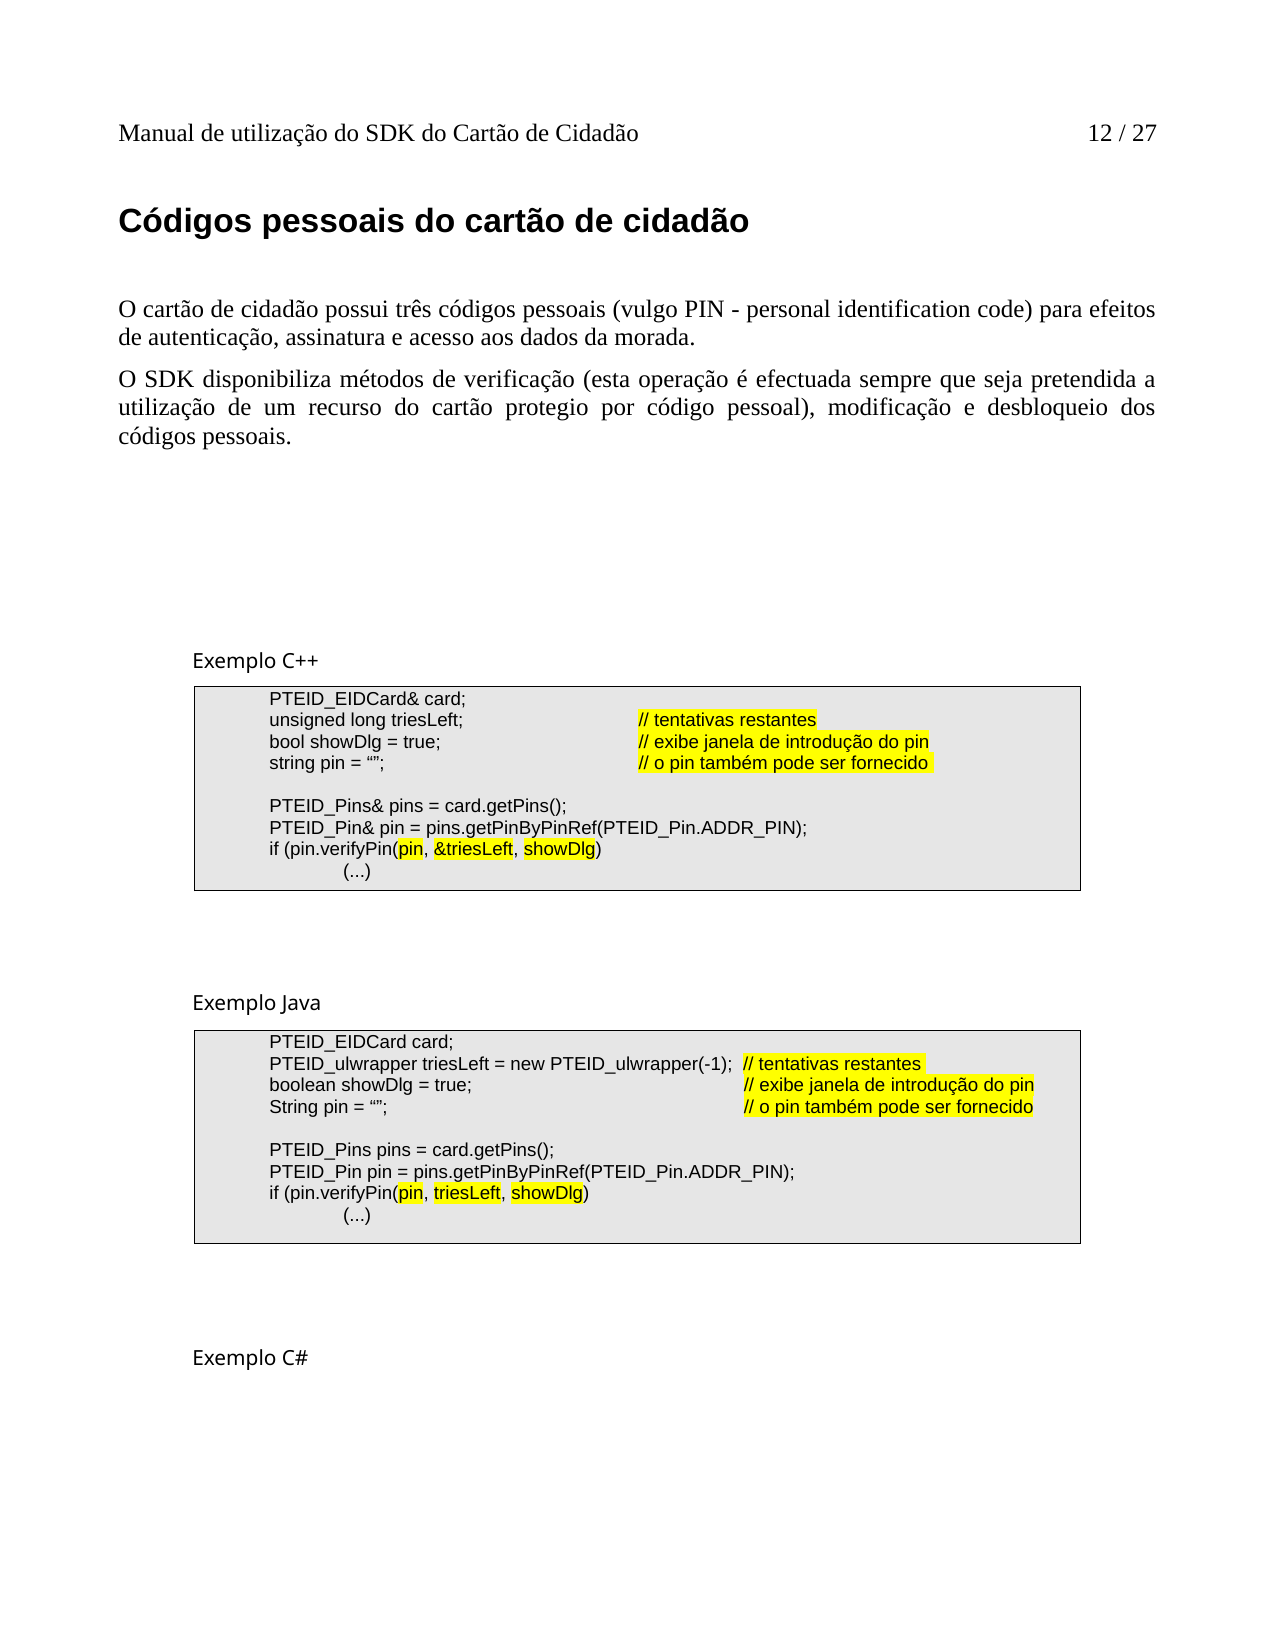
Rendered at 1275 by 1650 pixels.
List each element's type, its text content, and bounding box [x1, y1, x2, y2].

text PTEID_ulwrapper triesLeft = new PTEID_ulwrapper(-1); // tentativas restantes [195, 1053, 1080, 1074]
text PTEID_Pin& pin = pins.getPinByPinRef(PTEID_Pin.ADDR_PIN); [195, 817, 1080, 838]
text (...) [195, 1204, 1080, 1225]
text PTEID_Pin pin = pins.getPinByPinRef(PTEID_Pin.ADDR_PIN); [195, 1161, 1080, 1182]
text Exemplo C++ [192, 646, 1157, 674]
text O SDK disponibiliza métodos de verificação (esta operação é efectuada sempre que seja pretendida a utilização de um recurso do cartão protegio por código pessoal), modificação e desbloqueio dos códigos pessoais. [118, 364, 1157, 450]
text PTEID_EIDCard& card; [195, 687, 1080, 709]
text if (pin.verifyPin(pin, &triesLeft, showDlg) [195, 838, 1080, 860]
text unsigned long triesLeft; // tentativas restantes [195, 709, 1080, 730]
text string pin = “”; // o pin também pode ser fornecido [195, 752, 1080, 773]
text PTEID_EIDCard card; [195, 1031, 1080, 1053]
text bool showDlg = true; // exibe janela de introdução do pin [195, 730, 1080, 752]
text boolean showDlg = true; // exibe janela de introdução do pin [195, 1074, 1080, 1096]
text String pin = “”; // o pin também pode ser fornecido [195, 1096, 1080, 1117]
text PTEID_Pins pins = card.getPins(); [195, 1139, 1080, 1161]
text O cartão de cidadão possui três códigos pessoais (vulgo PIN - personal identification code) para efeitos de autenticação, assinatura e acesso aos dados da morada. [118, 294, 1157, 351]
subtitle Exemplo C# [118, 1342, 1157, 1371]
subtitle Exemplo Java [118, 987, 1157, 1017]
text (...) [195, 860, 1080, 881]
text if (pin.verifyPin(pin, triesLeft, showDlg) [195, 1182, 1080, 1204]
subtitle Códigos pessoais do cartão de cidadão [118, 201, 1157, 240]
text PTEID_Pins& pins = card.getPins(); [195, 795, 1080, 817]
